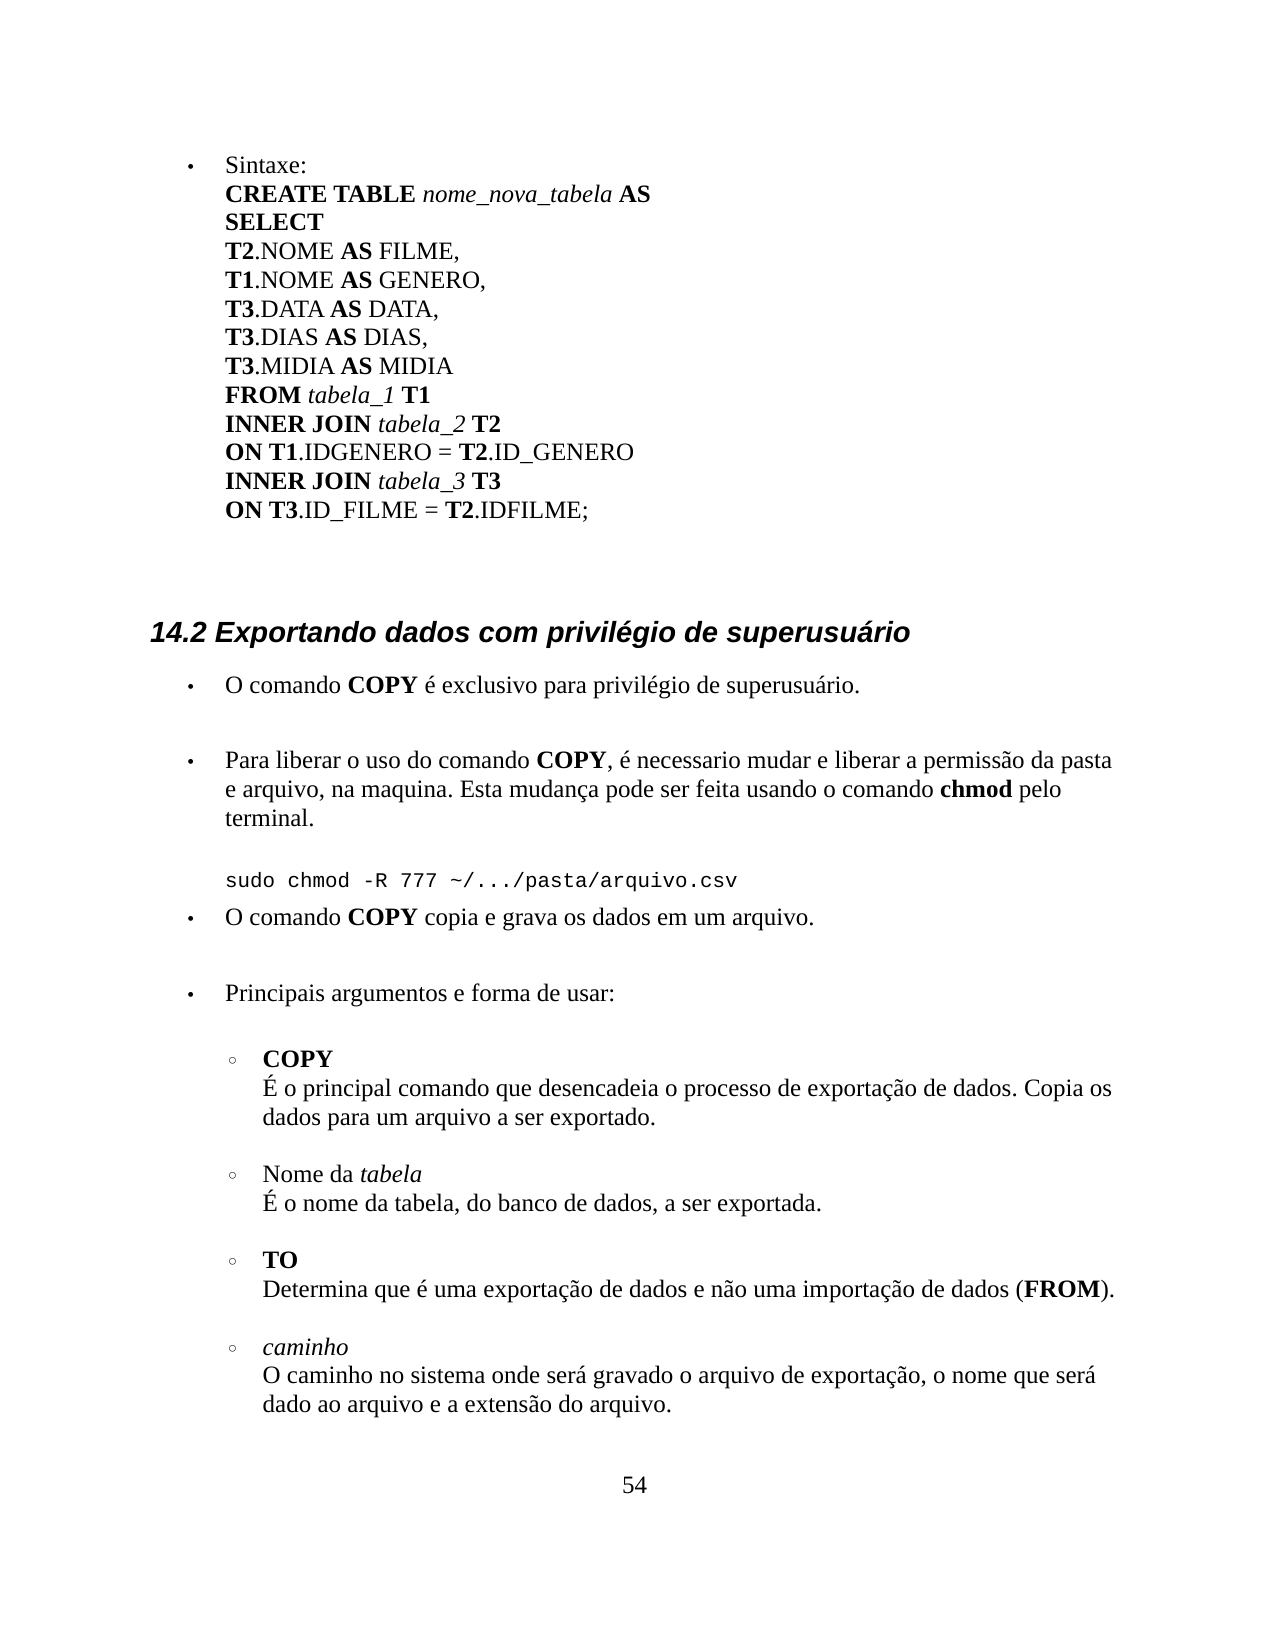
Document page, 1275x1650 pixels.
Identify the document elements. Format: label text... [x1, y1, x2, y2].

list Principais argumentos e forma de usar: [187, 978, 1125, 1035]
list caminho O caminho no sistema onde será gravado o arquivo de exportação, o nome que será dado ao arquivo e a extensão do arquivo. [225, 1332, 1125, 1418]
subtitle 14.2 Exportando dados com privilégio de superusuário [150, 615, 1125, 649]
list O comando COPY copia e grava os dados em um arquivo. [187, 902, 1125, 960]
list Sintaxe: CREATE TABLE nome_nova_tabela AS SELECT T2.NOME AS FILME, T1.NOME AS GENERO, T3.DATA AS DATA, T3.DIAS AS DIAS, T3.MIDIA AS MIDIA FROM tabela_1 T1 INNER JOIN tabela_2 T2 ON T1.IDGENERO = T2.ID_GENERO INNER JOIN tabela_3 T3 ON T3.ID_FILME = T2.IDFILME; [187, 150, 1125, 552]
list TO Determina que é uma exportação de dados e não uma importação de dados (FROM). [225, 1245, 1125, 1332]
list Nome da tabela É o nome da tabela, do banco de dados, a ser exportada. [225, 1159, 1125, 1245]
list Para liberar o uso do comando COPY, é necessario mudar e liberar a permissão da pasta e arquivo, na maquina. Esta mudança pode ser feita usando o comando chmod pelo terminal. [187, 746, 1125, 861]
list sudo chmod -R 777 ~/.../pasta/arquivo.csv [187, 869, 1125, 893]
list O comando COPY é exclusivo para privilégio de superusuário. [187, 670, 1125, 728]
list COPY É o principal comando que desencadeia o processo de exportação de dados. Copia os dados para um arquivo a ser exportado. [225, 1044, 1125, 1159]
